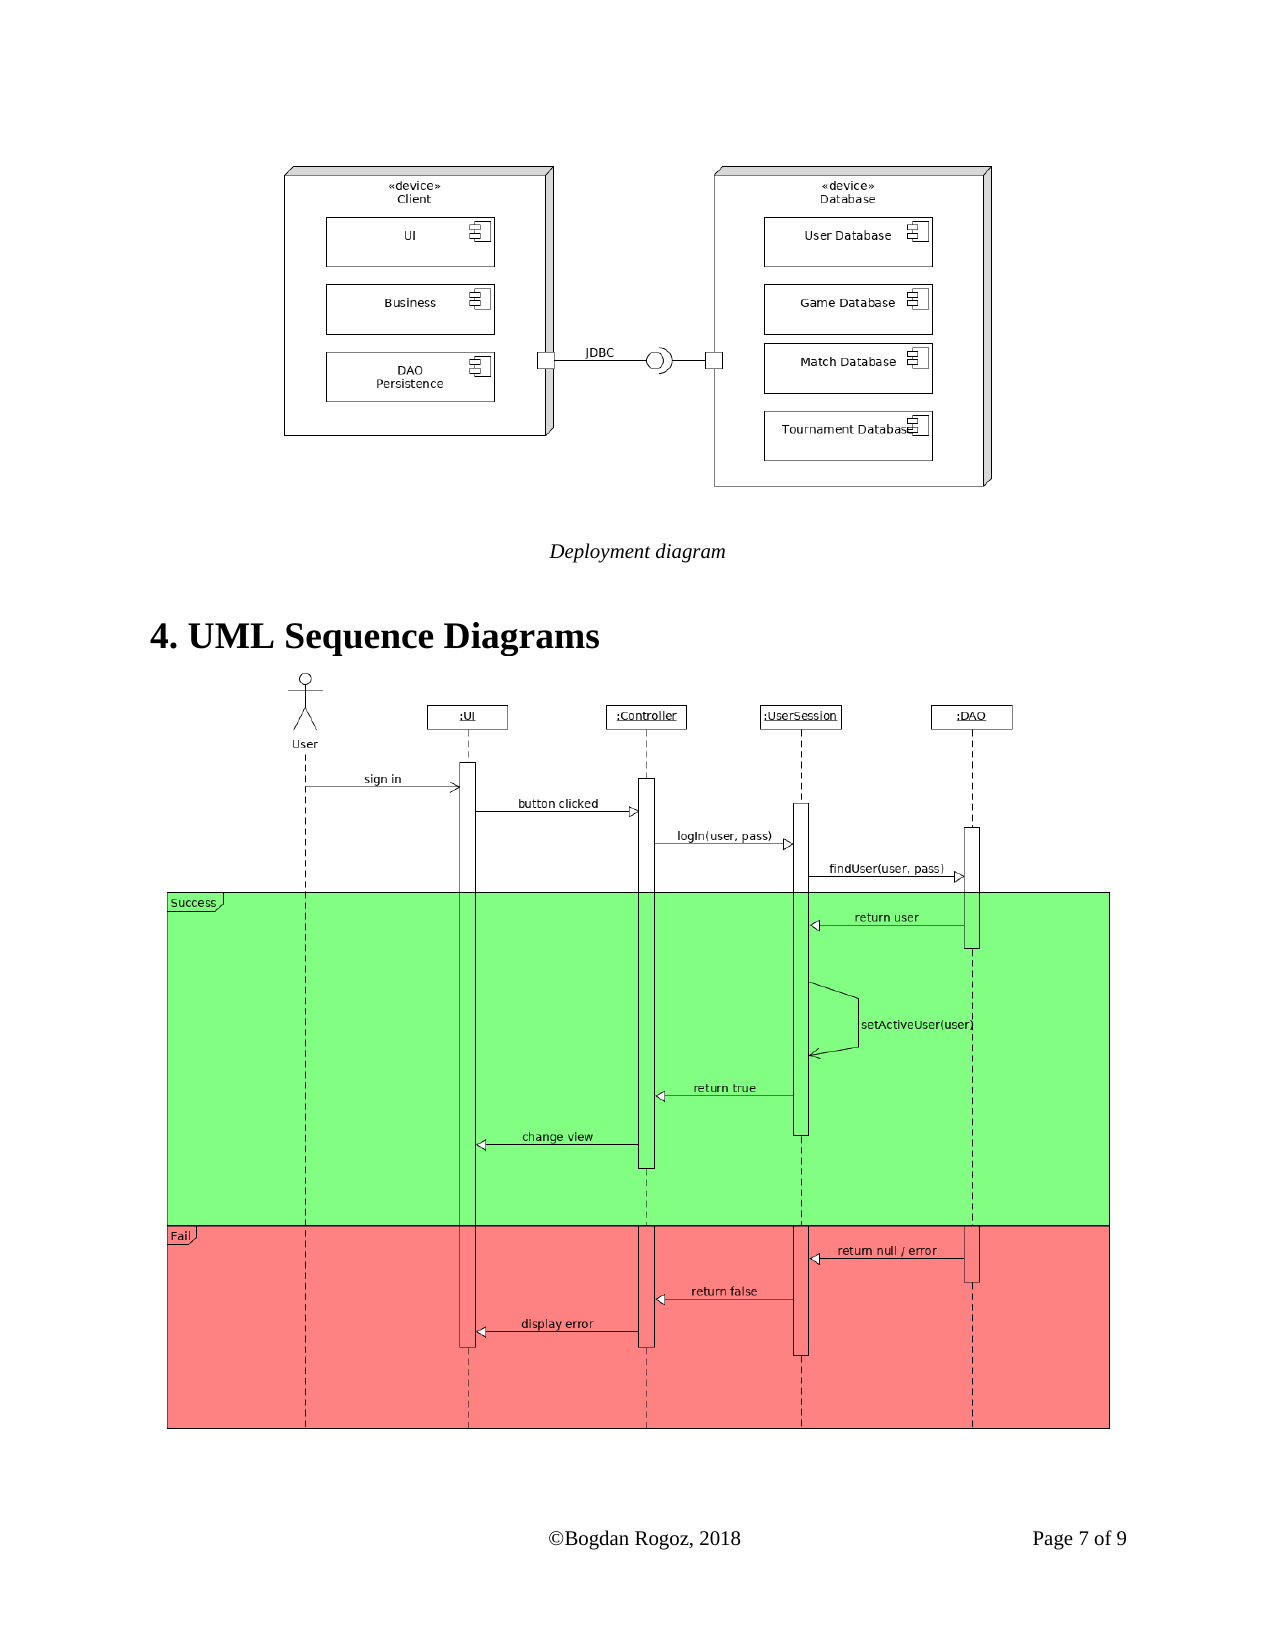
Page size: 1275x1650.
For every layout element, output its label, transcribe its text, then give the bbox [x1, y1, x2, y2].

text Deployment diagram [150, 538, 1125, 563]
picture [150, 656, 1125, 1461]
picture [267, 150, 1008, 503]
title 4. UML Sequence Diagrams [150, 613, 1125, 656]
